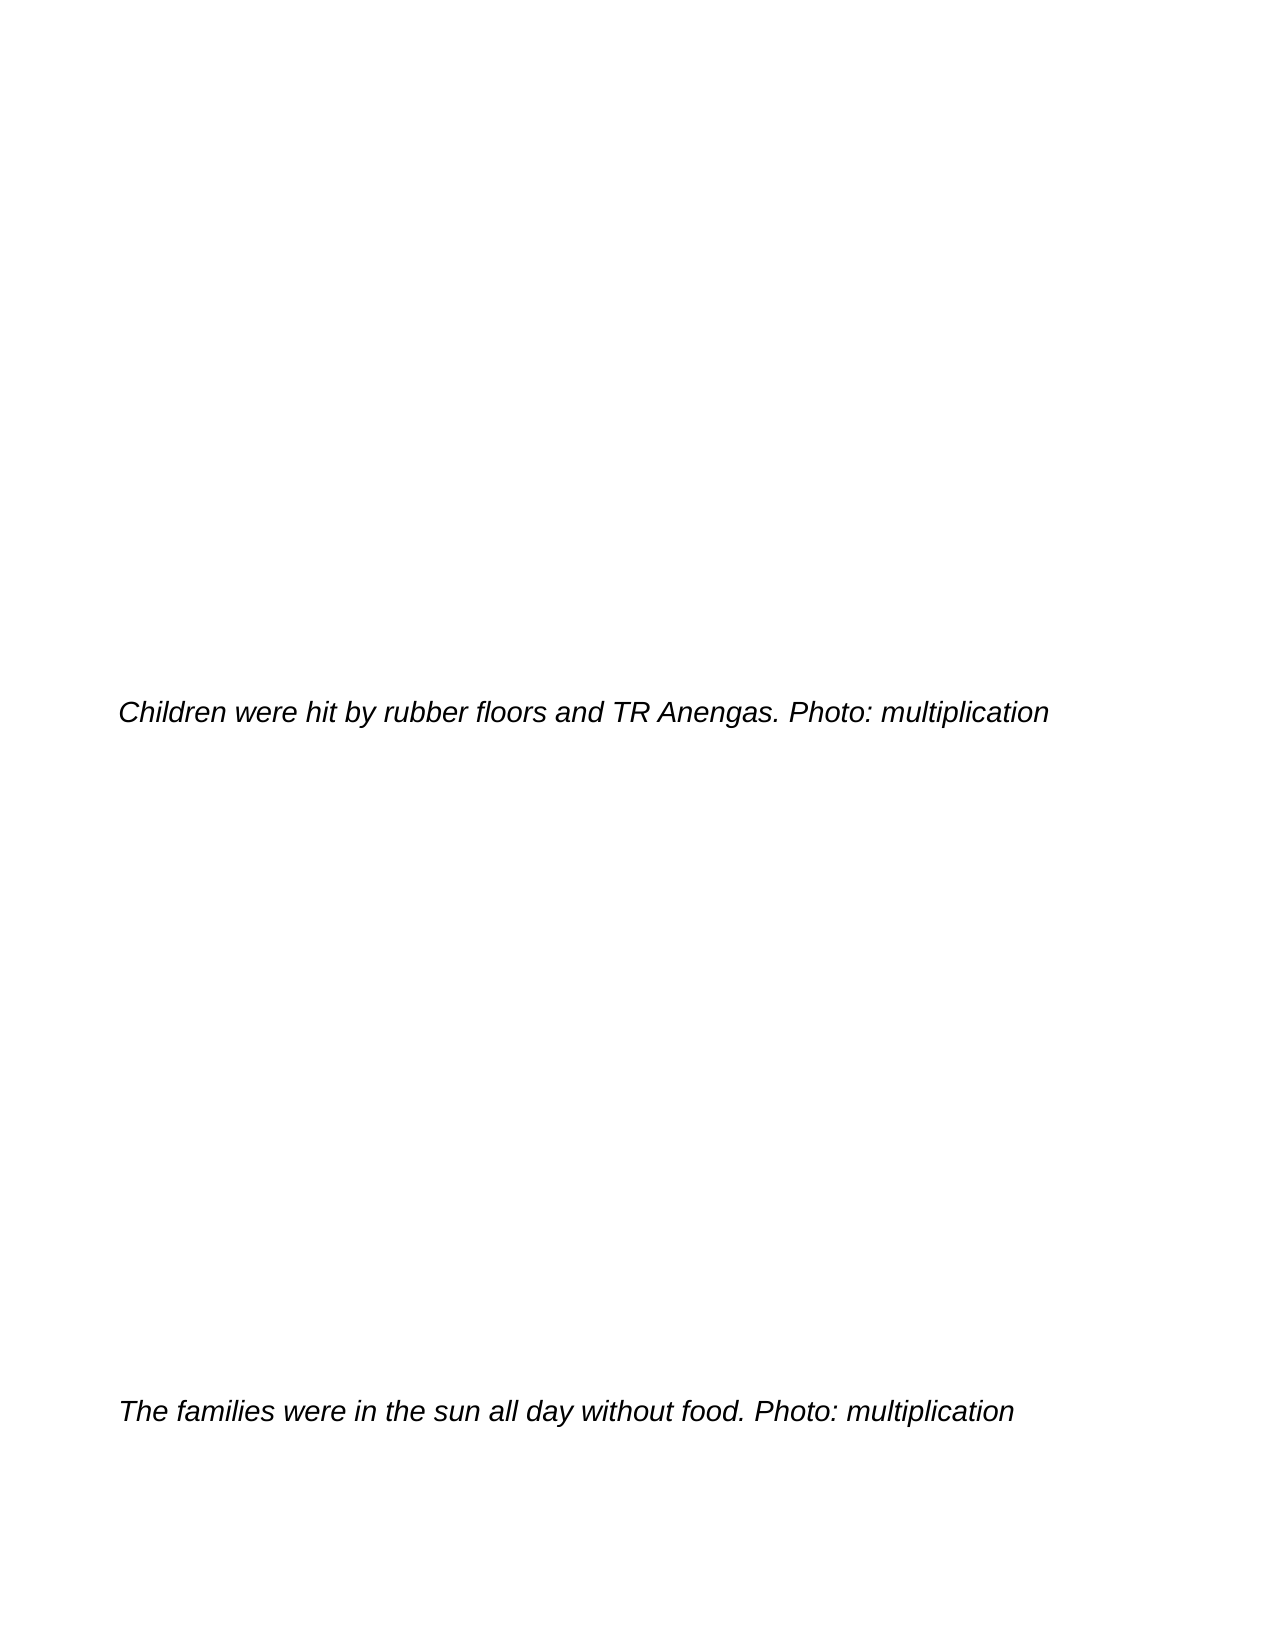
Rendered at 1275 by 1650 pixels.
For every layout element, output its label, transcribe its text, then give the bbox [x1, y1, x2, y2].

text Children were hit by rubber floors and TR Anengas. Photo: multiplication [118, 118, 1157, 729]
text The families were in the sun all day without food. Photo: multiplication [118, 748, 1157, 1427]
